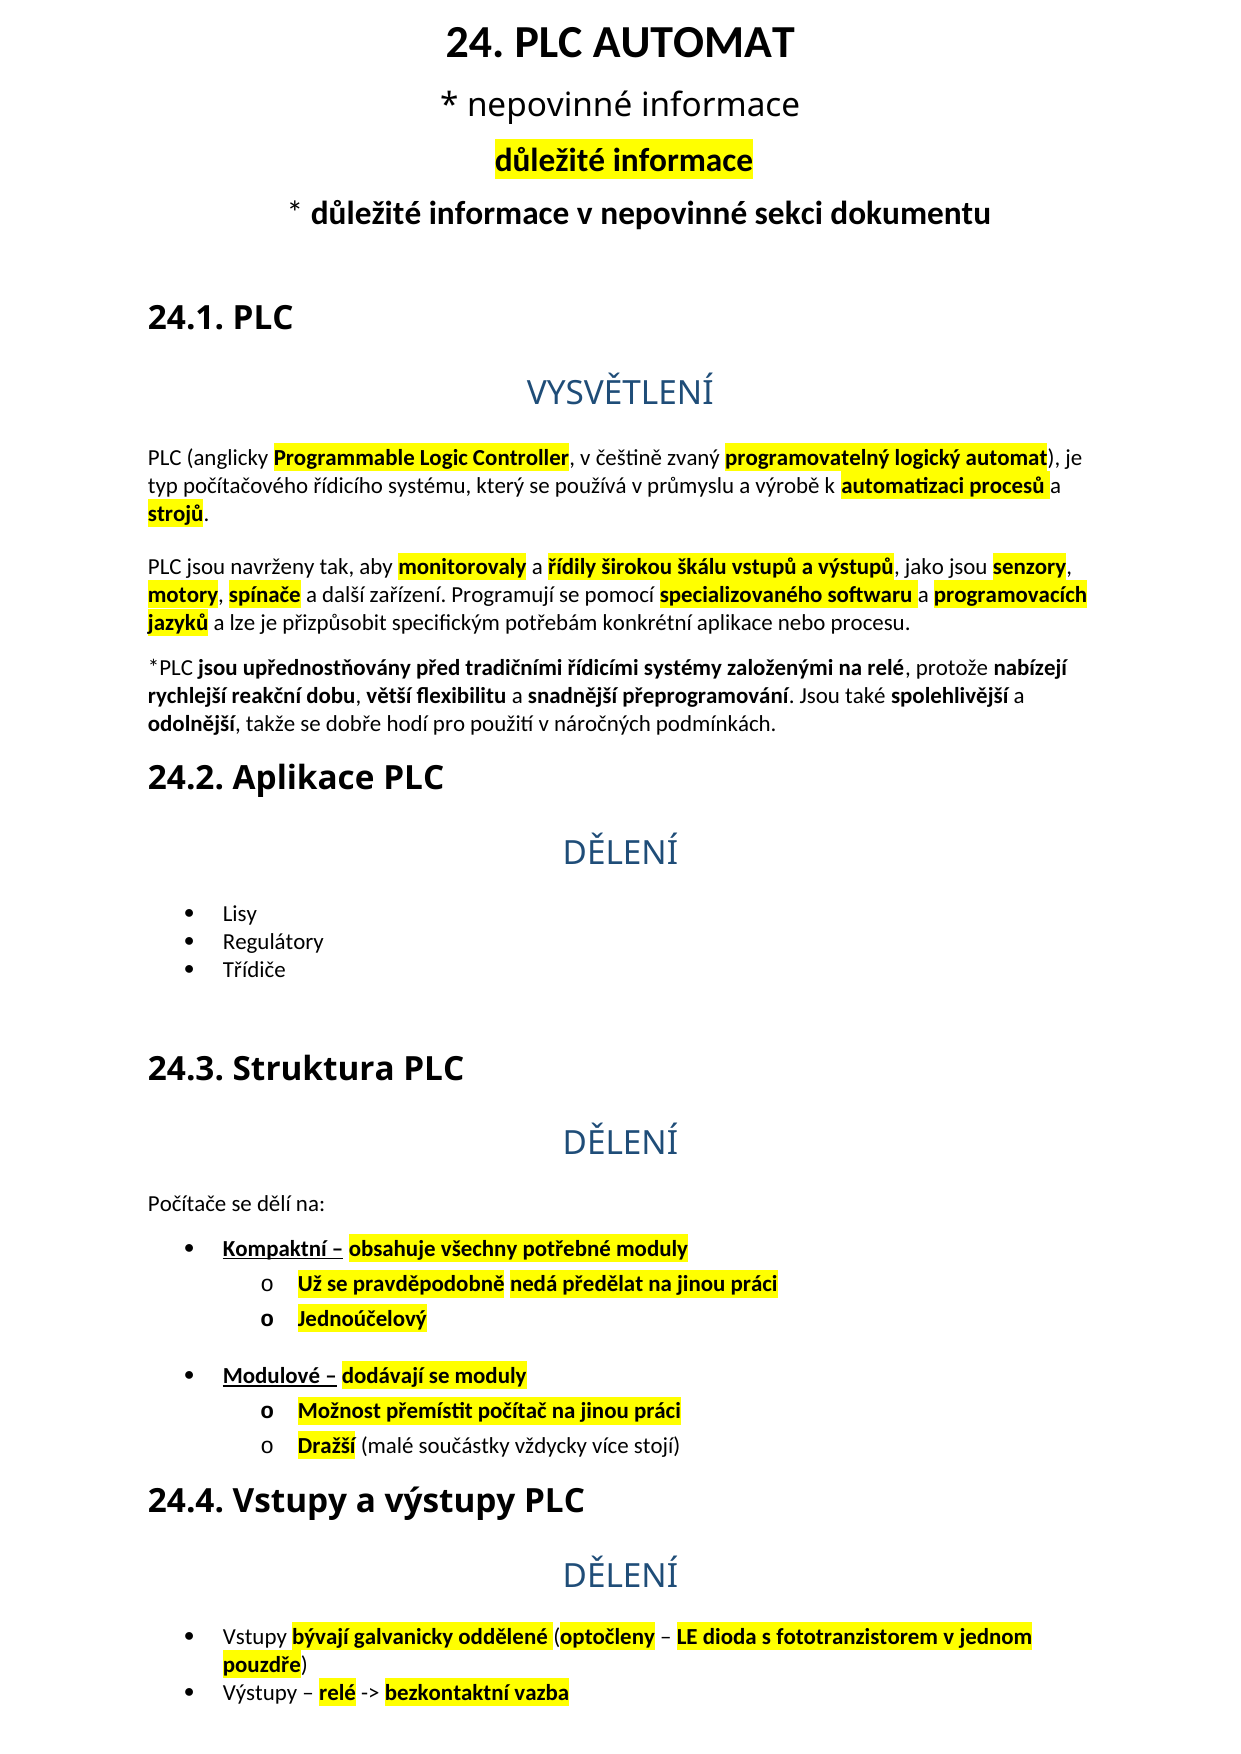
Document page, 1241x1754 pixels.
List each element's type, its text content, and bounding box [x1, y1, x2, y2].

subtitle 24.4. Vstupy a výstupy PLC [148, 1477, 1093, 1522]
subtitle 24.2. Aplikace PLC [148, 754, 1093, 799]
subtitle 24. PLC automat [148, 12, 1093, 68]
subtitle dělení [148, 828, 1093, 874]
list Vstupy bývají galvanicky oddělené (optočleny – LE dioda s fototranzistorem v jednom pouzdře) [185, 1622, 1093, 1678]
subtitle 24.1. PLC [148, 294, 1093, 339]
subtitle VYSVĚTLENÍ [148, 369, 1093, 414]
text Počítače se dělí na: [148, 1189, 1093, 1217]
text *PLC jsou upřednostňovány před tradičními řídicími systémy založenými na relé, protože nabízejí rychlejší reakční dobu, větší flexibilitu a snadnější přeprogramování. Jsou také spolehlivější a odolnější, takže se dobře hodí pro použití v náročných podmínkách. [148, 653, 1093, 737]
list Třídiče [185, 955, 1093, 983]
subtitle 24.3. Struktura PLC [148, 1044, 1093, 1090]
list Lisy [185, 899, 1093, 927]
list Kompaktní – obsahuje všechny potřebné moduly [185, 1234, 1093, 1262]
text * důležité informace v nepovinné sekci dokumentu [185, 192, 1093, 233]
subtitle důležité informace [148, 139, 1093, 179]
list Jednoúčelový [260, 1304, 1093, 1333]
subtitle dělení [148, 1119, 1093, 1164]
subtitle * nepovinné informace [148, 81, 1093, 126]
list Výstupy – relé -> bezkontaktní vazba [185, 1678, 1093, 1706]
list Regulátory [185, 927, 1093, 955]
subtitle dělení [148, 1551, 1093, 1597]
list Modulové – dodávají se moduly [185, 1361, 1093, 1389]
text PLC jsou navrženy tak, aby monitorovaly a řídily širokou škálu vstupů a výstupů, jako jsou senzory, motory, spínače a další zařízení. Programují se pomocí specializovaného softwaru a programovacích jazyků a lze je přizpůsobit specifickým potřebám konkrétní aplikace nebo procesu. [148, 552, 1093, 636]
list Možnost přemístit počítač na jinou práci [260, 1397, 1093, 1426]
list Už se pravděpodobně nedá předělat na jinou práci [260, 1269, 1093, 1299]
subtitle PLC (anglicky Programmable Logic Controller, v češtině zvaný programovatelný logický automat), je typ počítačového řídicího systému, který se používá v průmyslu a výrobě k automatizaci procesů a strojů. [148, 443, 1093, 527]
list Dražší (malé součástky vždycky více stojí) [260, 1431, 1093, 1460]
